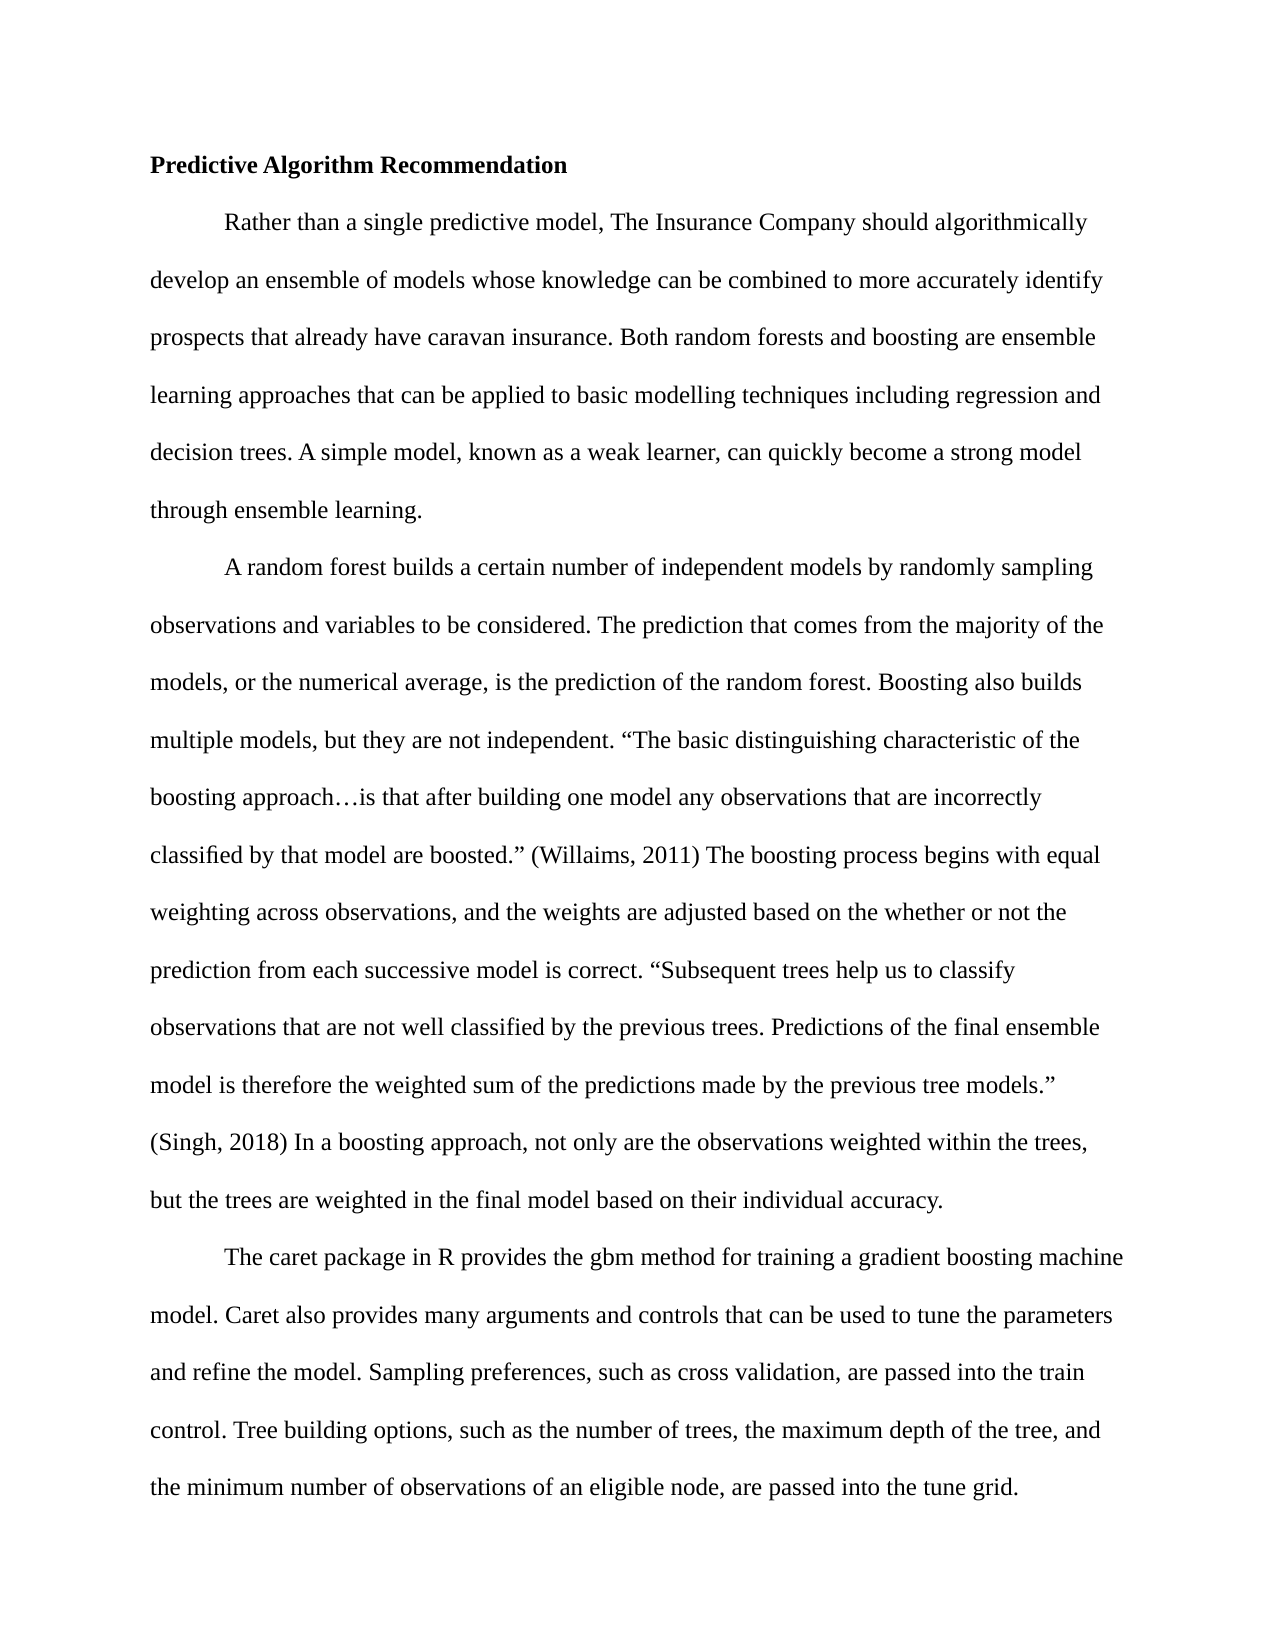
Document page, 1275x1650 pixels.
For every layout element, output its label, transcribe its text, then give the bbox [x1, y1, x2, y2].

text A random forest builds a certain number of independent models by randomly sampling observations and variables to be considered. The prediction that comes from the majority of the models, or the numerical average, is the prediction of the random forest. Boosting also builds multiple models, but they are not independent. “The basic distinguishing characteristic of the boosting approach…is that after building one model any observations that are incorrectly classiﬁed by that model are boosted.” (Willaims, 2011) The boosting process begins with equal weighting across observations, and the weights are adjusted based on the whether or not the prediction from each successive model is correct. “Subsequent trees help us to classify observations that are not well classified by the previous trees. Predictions of the final ensemble model is therefore the weighted sum of the predictions made by the previous tree models.” (Singh, 2018) In a boosting approach, not only are the observations weighted within the trees, but the trees are weighted in the final model based on their individual accuracy. [150, 552, 1125, 1214]
text Rather than a single predictive model, The Insurance Company should algorithmically develop an ensemble of models whose knowledge can be combined to more accurately identify prospects that already have caravan insurance. Both random forests and boosting are ensemble learning approaches that can be applied to basic modelling techniques including regression and decision trees. A simple model, known as a weak learner, can quickly become a strong model through ensemble learning. [150, 207, 1125, 524]
text Predictive Algorithm Recommendation [150, 150, 1125, 179]
text The caret package in R provides the gbm method for training a gradient boosting machine model. Caret also provides many arguments and controls that can be used to tune the parameters and refine the model. Sampling preferences, such as cross validation, are passed into the train control. Tree building options, such as the number of trees, the maximum depth of the tree, and the minimum number of observations of an eligible node, are passed into the tune grid. [150, 1242, 1125, 1501]
